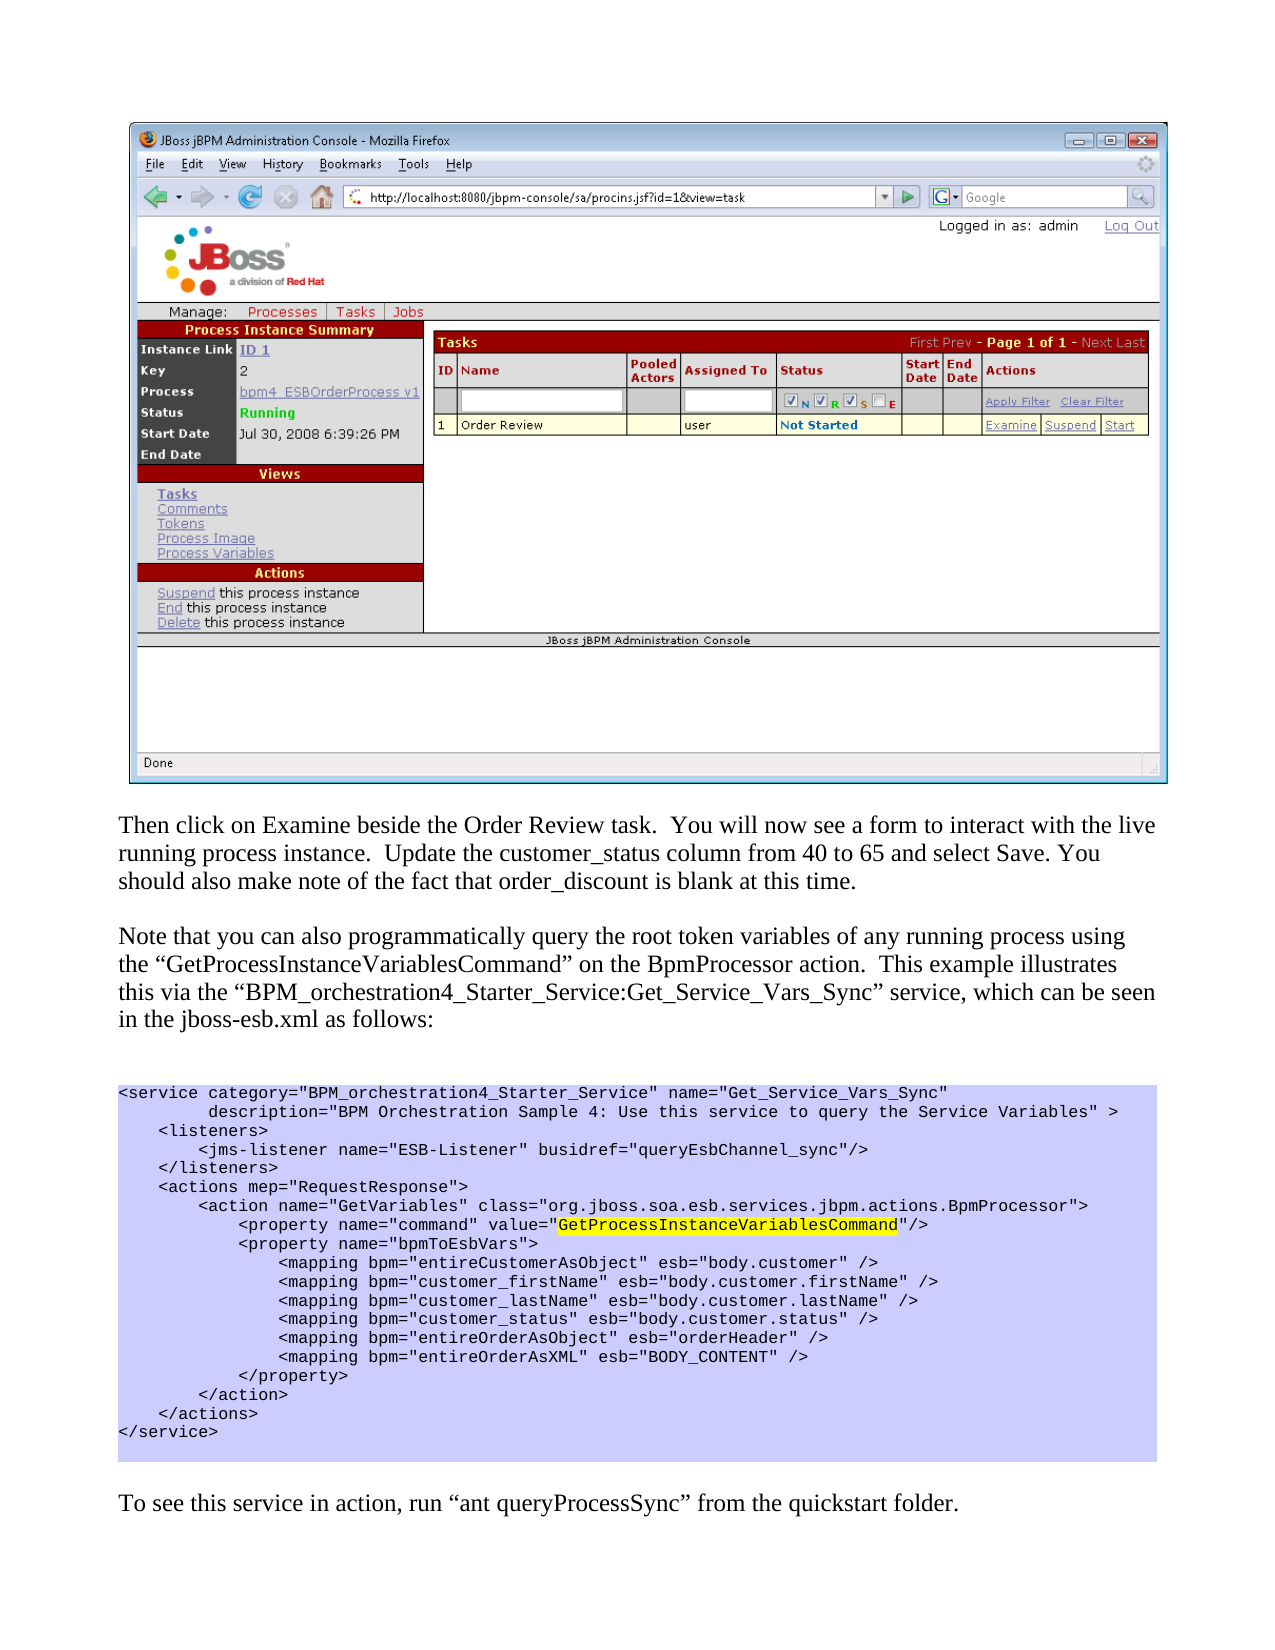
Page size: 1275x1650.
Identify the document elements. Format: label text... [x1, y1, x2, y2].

picture [129, 122, 1168, 784]
text <jms-listener name="ESB-Listener" busidref="queryEsbChannel_sync"/> [118, 1141, 1157, 1160]
text </actions> [118, 1405, 1157, 1424]
text To see this service in action, run “ant queryProcessSync” from the quickstart folder. [118, 1489, 1157, 1517]
text <service category="BPM_orchestration4_Starter_Service" name="Get_Service_Vars_Sync" [118, 1085, 1157, 1103]
text <property name="command" value="GetProcessInstanceVariablesCommand"/> [118, 1217, 1157, 1236]
text <mapping bpm="entireCustomerAsObject" esb="body.customer" /> [118, 1254, 1157, 1273]
text <mapping bpm="customer_status" esb="body.customer.status" /> [118, 1311, 1157, 1330]
text <listeners> [118, 1122, 1157, 1141]
text </property> [118, 1367, 1157, 1386]
text <mapping bpm="customer_firstName" esb="body.customer.firstName" /> [118, 1273, 1157, 1292]
text <property name="bpmToEsbVars"> [118, 1236, 1157, 1254]
text description="BPM Orchestration Sample 4: Use this service to query the Service Variables" > [118, 1103, 1157, 1122]
text <mapping bpm="customer_lastName" esb="body.customer.lastName" /> [118, 1292, 1157, 1311]
text </listeners> [118, 1160, 1157, 1179]
text </action> [118, 1386, 1157, 1405]
text Then click on Examine beside the Order Review task. You will now see a form to interact with the live running process instance. Update the customer_status column from 40 to 65 and select Save. You should also make note of the fact that order_discount is blank at this time. [118, 812, 1157, 895]
text <mapping bpm="entireOrderAsObject" esb="orderHeader" /> [118, 1330, 1157, 1349]
text </service> [118, 1424, 1157, 1443]
text Note that you can also programmatically query the root token variables of any running process using the “GetProcessInstanceVariablesCommand” on the BpmProcessor action. This example illustrates this via the “BPM_orchestration4_Starter_Service:Get_Service_Vars_Sync” service, which can be seen in the jboss-esb.xml as follows: [118, 922, 1157, 1033]
text <action name="GetVariables" class="org.jboss.soa.esb.services.jbpm.actions.BpmProcessor"> [118, 1198, 1157, 1217]
text <actions mep="RequestResponse"> [118, 1179, 1157, 1198]
text <mapping bpm="entireOrderAsXML" esb="BODY_CONTENT" /> [118, 1349, 1157, 1367]
